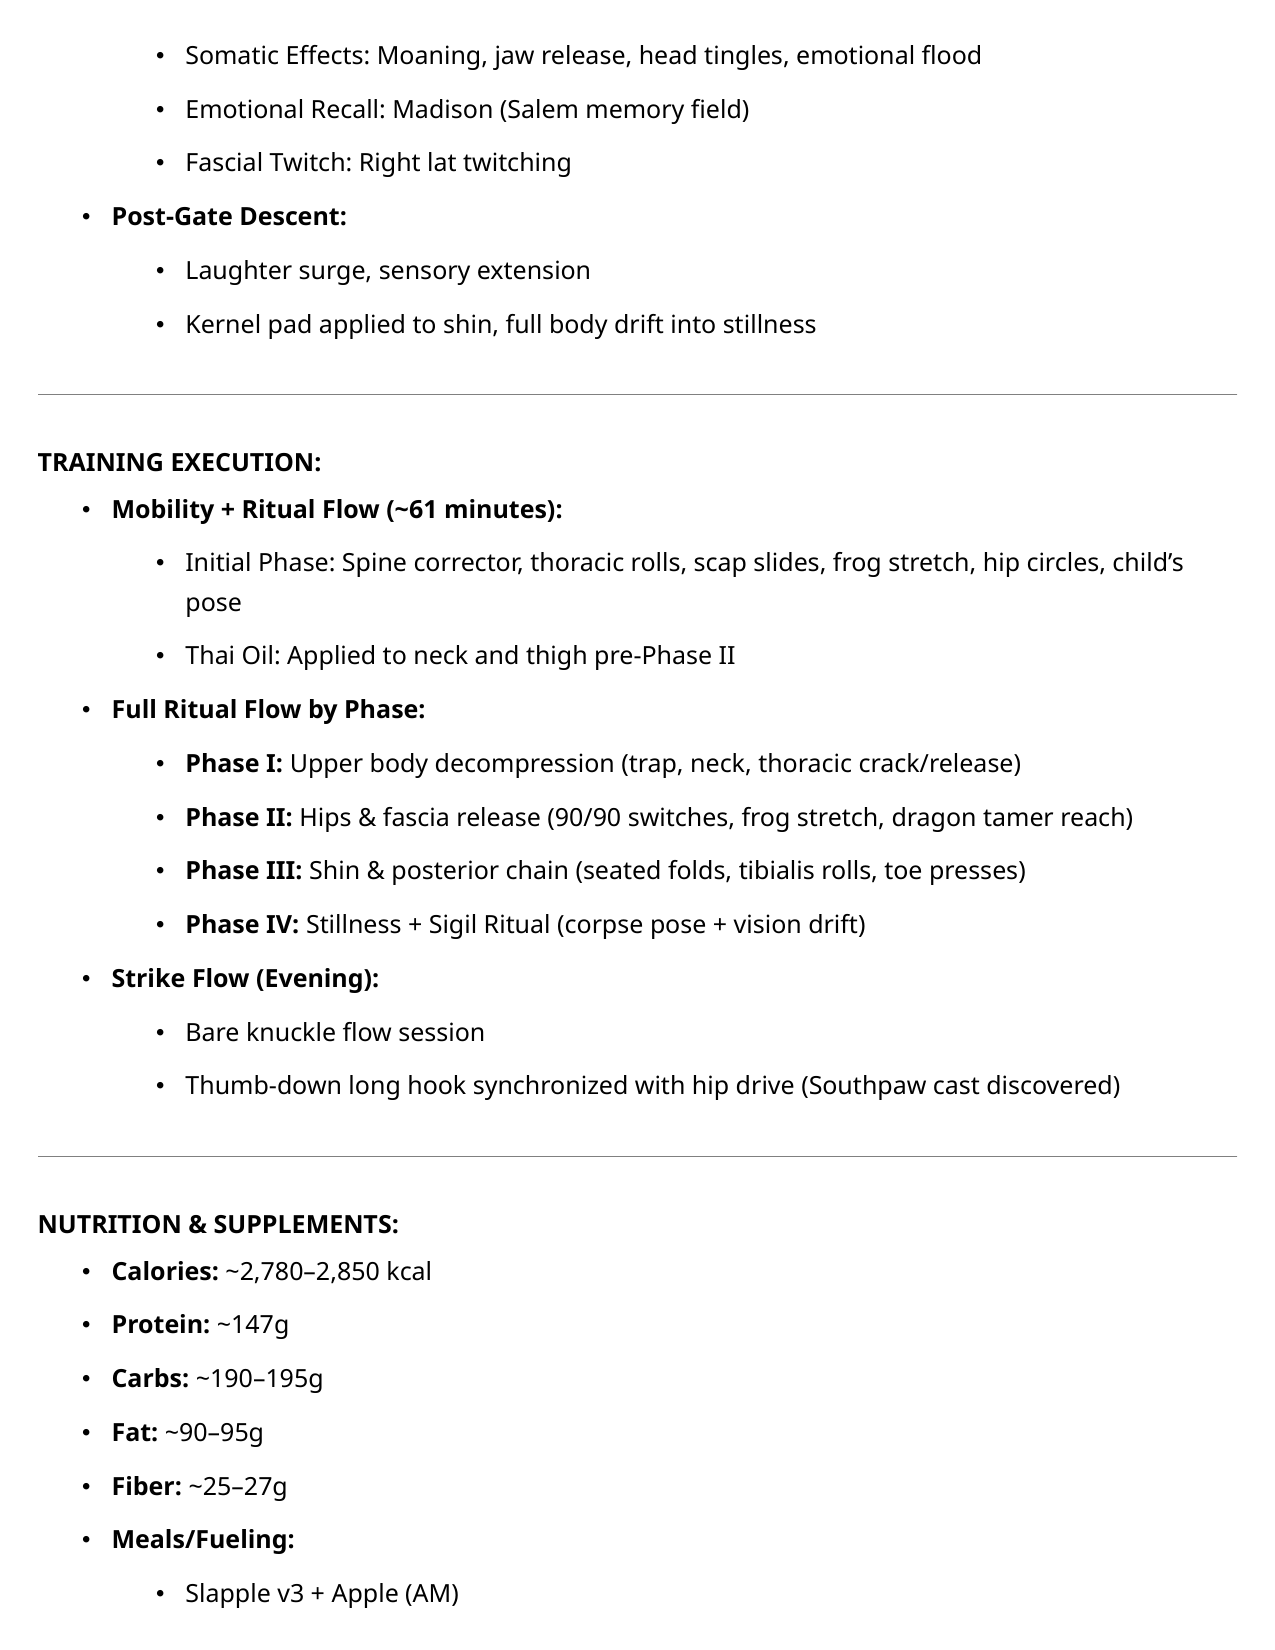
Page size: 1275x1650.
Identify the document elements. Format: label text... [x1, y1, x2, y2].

list Phase II: Hips & fascia release (90/90 switches, frog stretch, dragon tamer reach) [156, 799, 1237, 833]
list Somatic Effects: Moaning, jaw release, head tingles, emotional flood [156, 37, 1237, 72]
list Mobility + Ritual Flow (~61 minutes): [82, 491, 1237, 525]
list Post-Gate Descent: [82, 199, 1237, 233]
list Phase III: Shin & posterior chain (seated folds, tibialis rolls, toe presses) [156, 853, 1237, 887]
list Calories: ~2,780–2,850 kcal [82, 1253, 1237, 1287]
subtitle TRAINING EXECUTION: [37, 445, 1237, 479]
list Fat: ~90–95g [82, 1414, 1237, 1448]
list Meals/Fueling: [82, 1522, 1237, 1556]
subtitle NUTRITION & SUPPLEMENTS: [37, 1207, 1237, 1241]
list Fascial Twitch: Right lat twitching [156, 145, 1237, 179]
list Initial Phase: Spine corrector, thoracic rolls, scap slides, frog stretch, hip circles, child’s pose [156, 545, 1237, 618]
list Strike Flow (Evening): [82, 961, 1237, 994]
list Thai Oil: Applied to neck and thigh pre-Phase II [156, 638, 1237, 672]
list Laughter surge, sensory extension [156, 252, 1237, 287]
list Phase I: Upper body decompression (trap, neck, thoracic crack/release) [156, 746, 1237, 779]
list Slapple v3 + Apple (AM) [156, 1576, 1237, 1610]
list Emotional Recall: Madison (Salem memory field) [156, 91, 1237, 125]
list Fiber: ~25–27g [82, 1468, 1237, 1502]
list Thumb-down long hook synchronized with hip drive (Southpaw cast discovered) [156, 1068, 1237, 1102]
list Protein: ~147g [82, 1307, 1237, 1341]
list Phase IV: Stillness + Sigil Ritual (corpse pose + vision drift) [156, 907, 1237, 941]
list Bare knuckle flow session [156, 1014, 1237, 1048]
list Full Ritual Flow by Phase: [82, 692, 1237, 726]
list Carbs: ~190–195g [82, 1361, 1237, 1395]
list Kernel pad applied to shin, full body drift into stillness [156, 306, 1237, 340]
